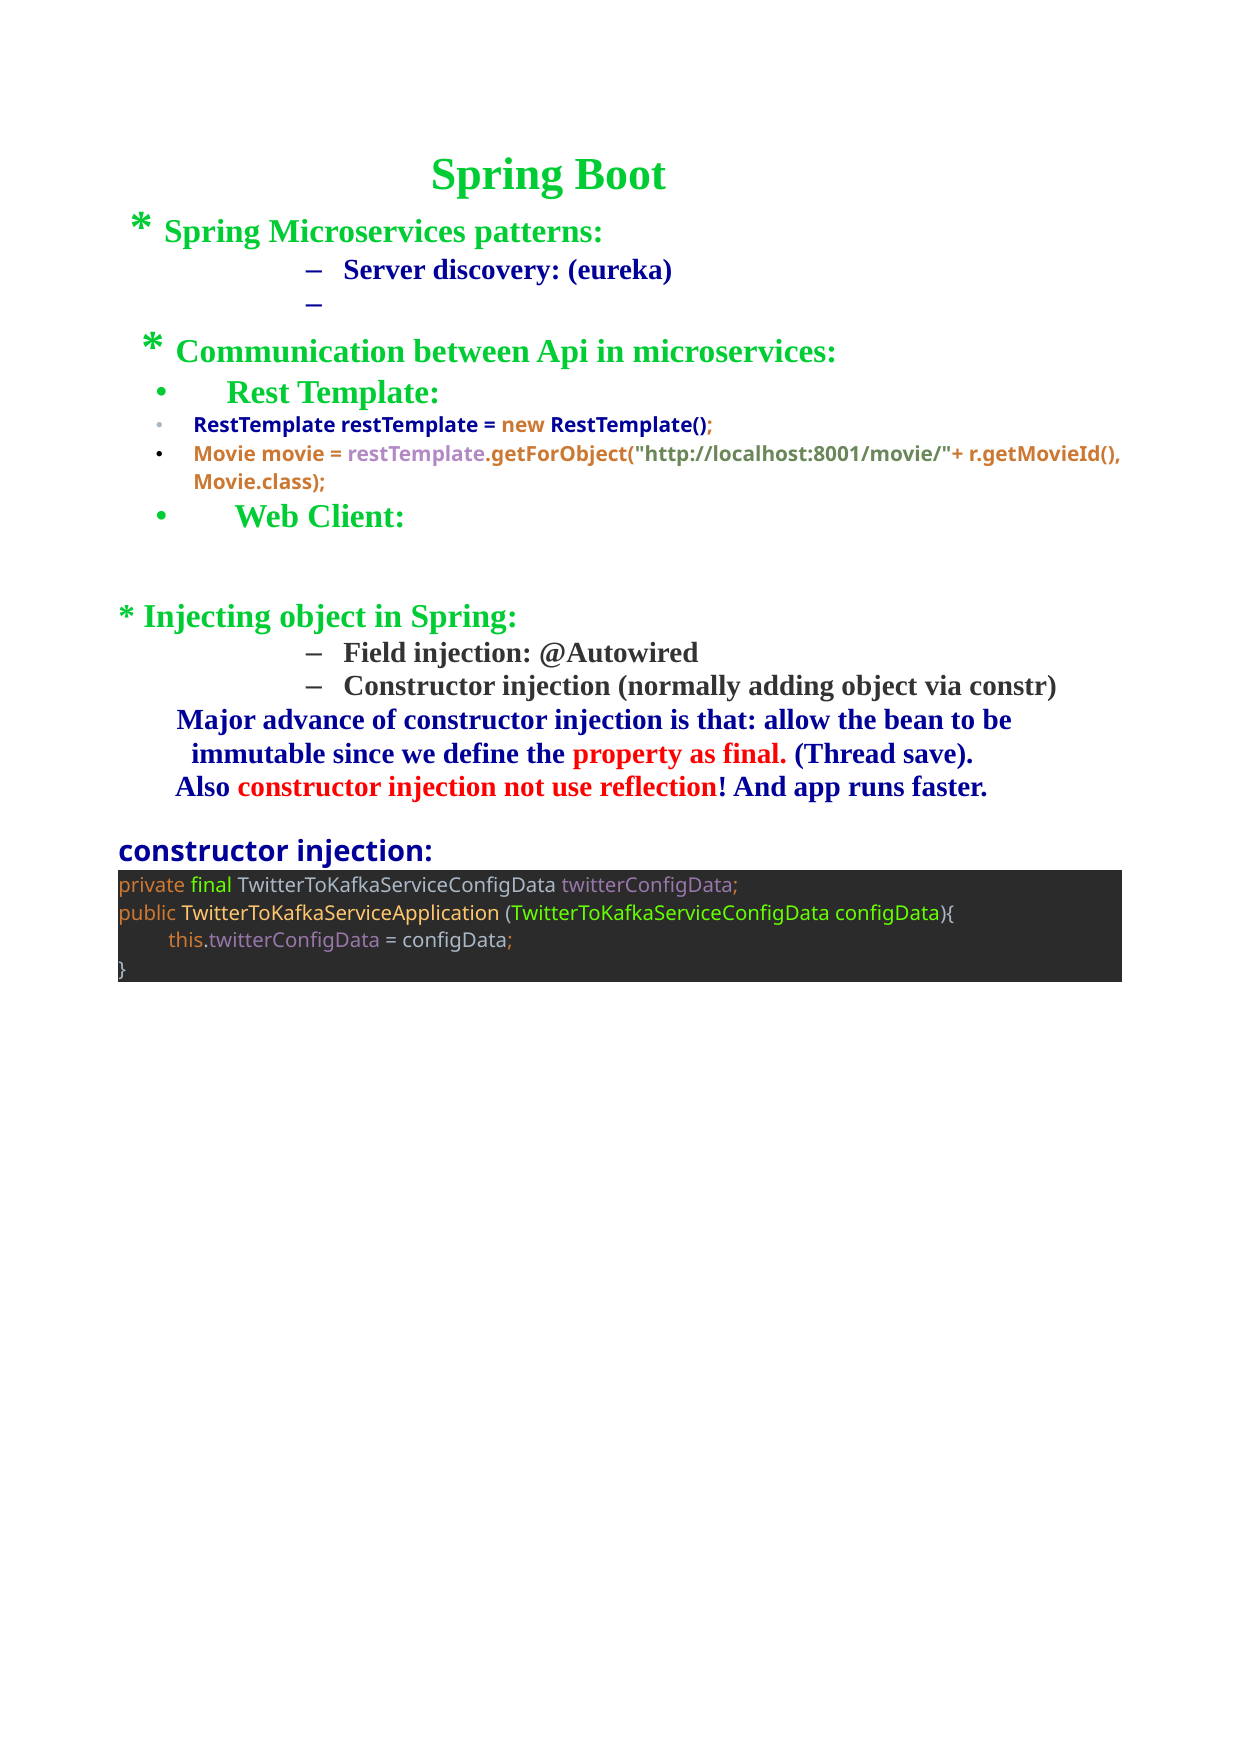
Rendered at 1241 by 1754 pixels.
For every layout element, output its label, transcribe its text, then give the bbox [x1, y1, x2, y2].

list Rest Template: [156, 372, 1122, 411]
text * Communication between Api in microservices: [118, 319, 1122, 372]
text * Spring Microservices patterns: [118, 199, 1122, 252]
text this.twitterConfigData = configData; [118, 926, 1122, 954]
list Web Client: [156, 496, 1122, 534]
text } [118, 954, 1122, 982]
text public TwitterToKafkaServiceApplication (TwitterToKafkaServiceConfigData configData){ [118, 898, 1122, 926]
text immutable since we define the property as final. (Thread save). [118, 736, 1122, 769]
list Constructor injection (normally adding object via constr) [306, 668, 1122, 702]
text Spring Boot [118, 147, 1122, 199]
list RestTemplate restTemplate = new RestTemplate(); [156, 411, 1122, 439]
text Major advance of constructor injection is that: allow the bean to be [118, 702, 1122, 736]
text * Injecting object in Spring: [118, 597, 1122, 635]
list Server discovery: (eureka) [306, 252, 1122, 286]
text Also constructor injection not use reflection! And app runs faster. [118, 769, 1122, 803]
text private final TwitterToKafkaServiceConfigData twitterConfigData; [118, 870, 1122, 898]
text constructor injection: [118, 831, 1122, 870]
list Movie movie = restTemplate.getForObject("http://localhost:8001/movie/"+ r.getMovieId(), Movie.class); [156, 439, 1122, 496]
list Field injection: @Autowired [306, 635, 1122, 668]
